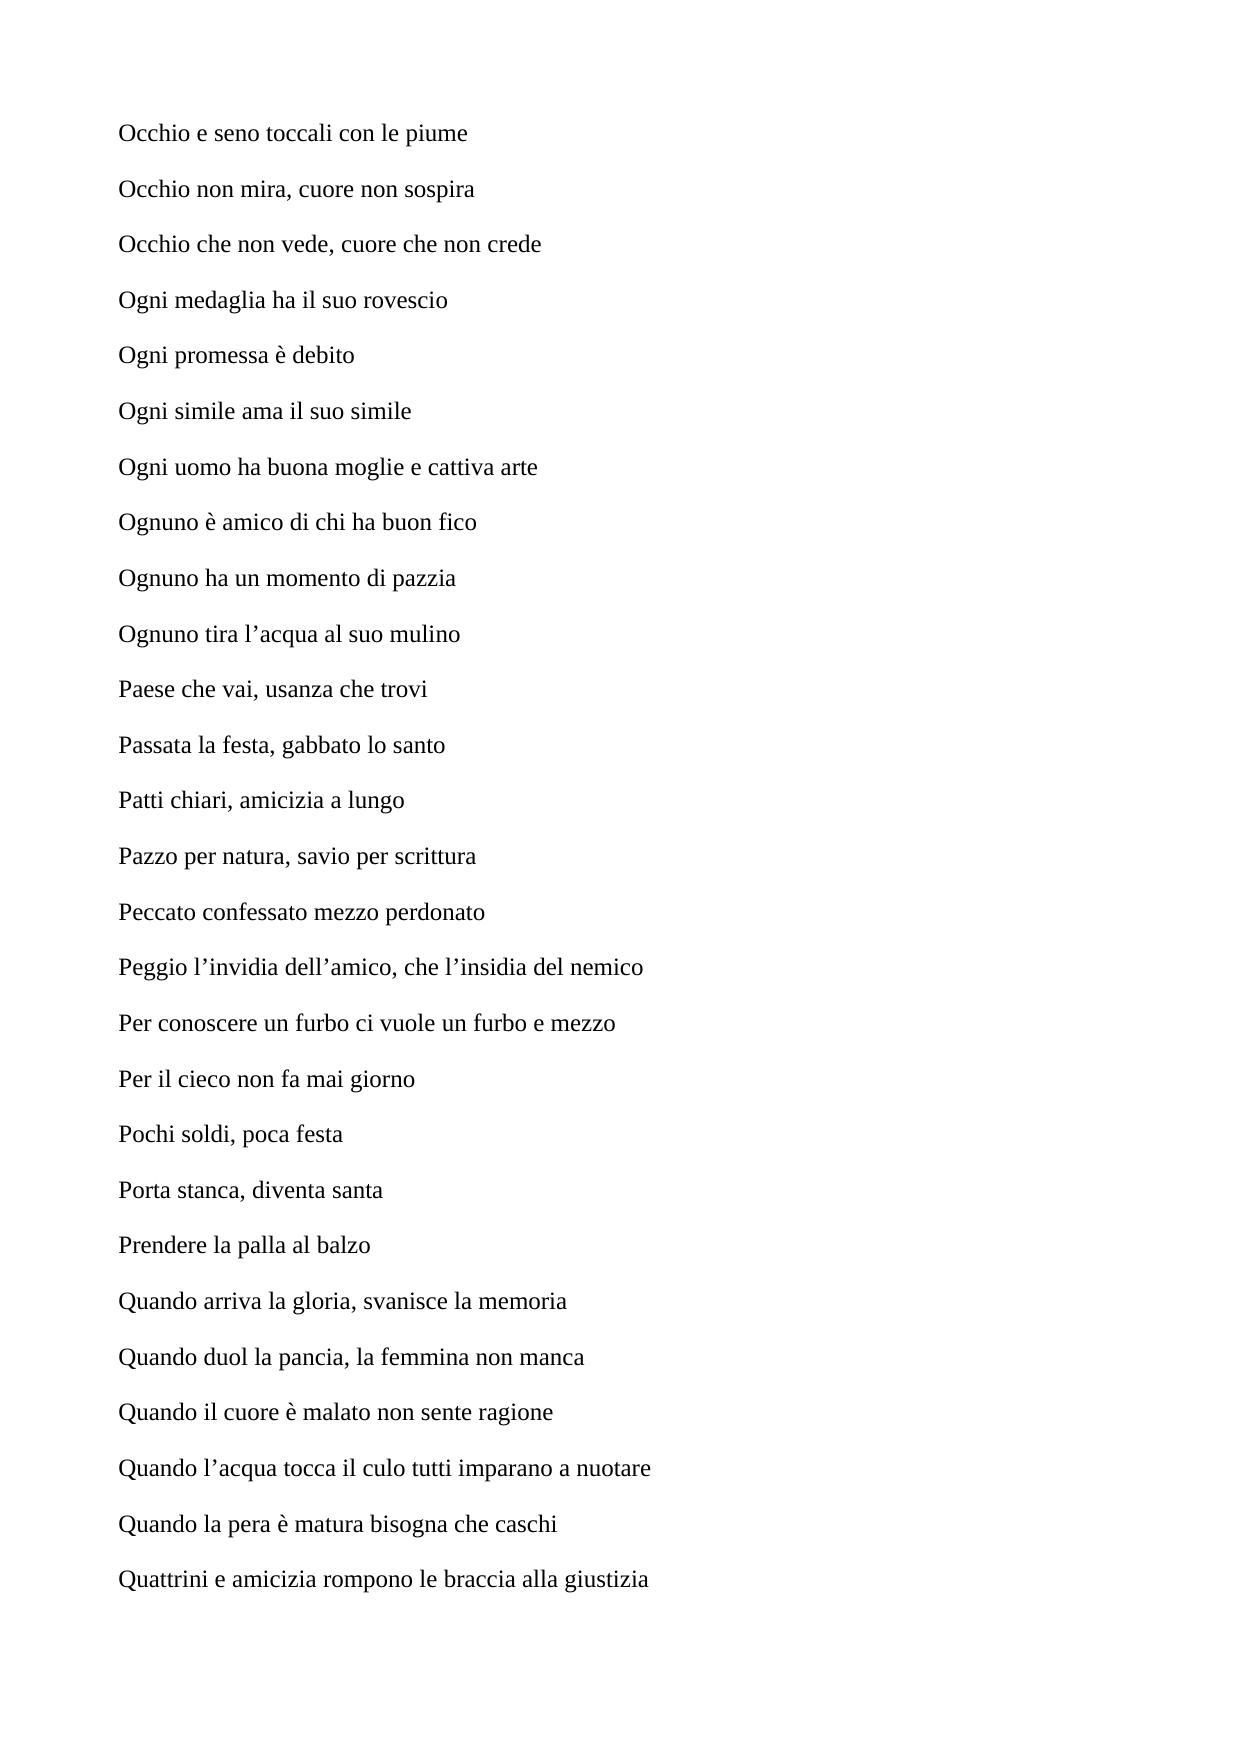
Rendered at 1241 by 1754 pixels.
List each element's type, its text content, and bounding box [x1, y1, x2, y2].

text Paese che vai, usanza che trovi [118, 674, 1122, 703]
text Patti chiari, amicizia a lungo [118, 786, 1122, 814]
text Quando la pera è matura bisogna che caschi [118, 1509, 1122, 1537]
text Quando l’acqua tocca il culo tutti imparano a nuotare [118, 1453, 1122, 1482]
text Passata la festa, gabbato lo santo [118, 730, 1122, 759]
text Occhio non mira, cuore non sospira [118, 174, 1122, 202]
text Prendere la palla al balzo [118, 1231, 1122, 1259]
text Porta stanca, diventa santa [118, 1175, 1122, 1204]
text Pazzo per natura, savio per scrittura [118, 841, 1122, 870]
text Ognuno ha un momento di pazzia [118, 563, 1122, 592]
text Ogni simile ama il suo simile [118, 396, 1122, 425]
text Quattrini e amicizia rompono le braccia alla giustizia [118, 1564, 1122, 1593]
text Quando duol la pancia, la femmina non manca [118, 1342, 1122, 1371]
text Ogni uomo ha buona moglie e cattiva arte [118, 452, 1122, 481]
text Occhio che non vede, cuore che non crede [118, 229, 1122, 258]
text Occhio e seno toccali con le piume [118, 118, 1122, 147]
text Ogni promessa è debito [118, 341, 1122, 369]
text Ognuno tira l’acqua al suo mulino [118, 619, 1122, 647]
text Quando il cuore è malato non sente ragione [118, 1397, 1122, 1426]
text Per il cieco non fa mai giorno [118, 1064, 1122, 1092]
text Peggio l’invidia dell’amico, che l’insidia del nemico [118, 952, 1122, 981]
text Ognuno è amico di chi ha buon fico [118, 507, 1122, 536]
text Peccato confessato mezzo perdonato [118, 897, 1122, 926]
text Per conoscere un furbo ci vuole un furbo e mezzo [118, 1008, 1122, 1037]
text Quando arriva la gloria, svanisce la memoria [118, 1286, 1122, 1315]
text Ogni medaglia ha il suo rovescio [118, 285, 1122, 314]
text Pochi soldi, poca festa [118, 1119, 1122, 1148]
